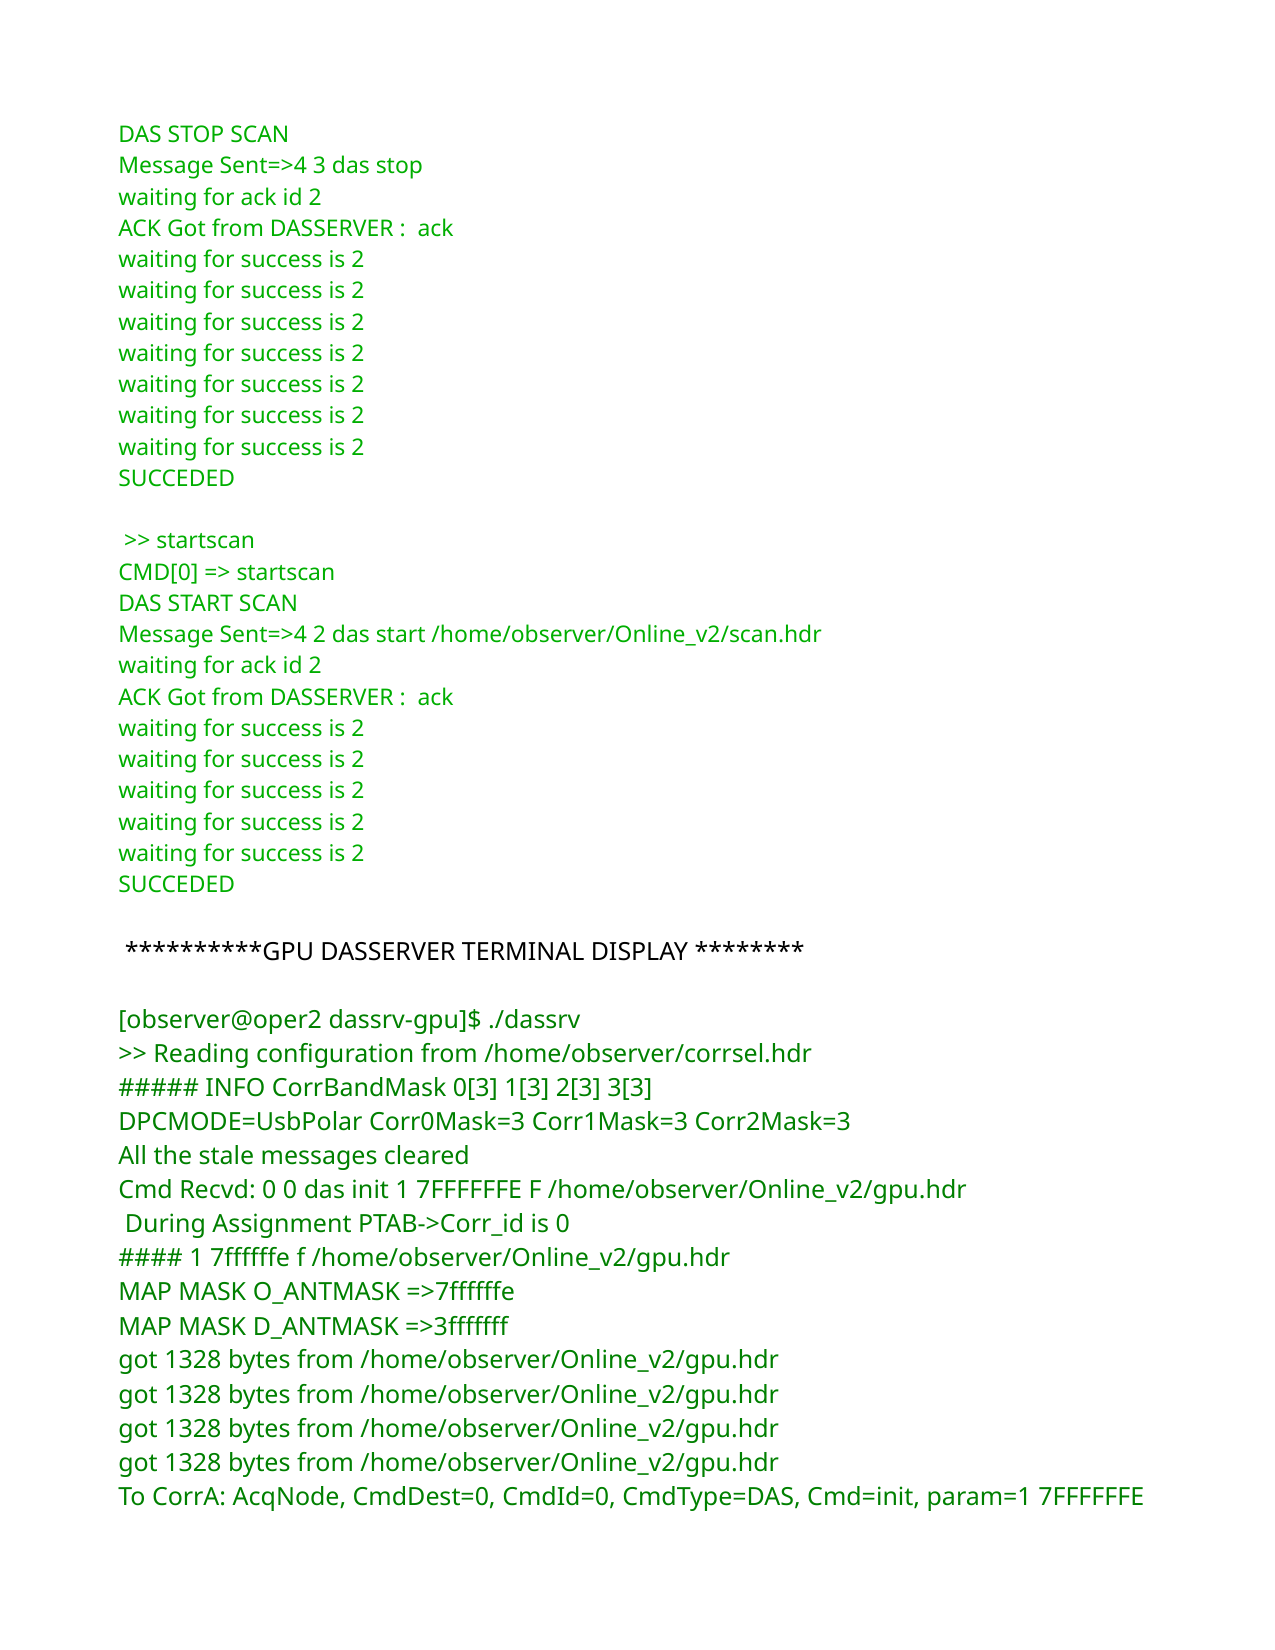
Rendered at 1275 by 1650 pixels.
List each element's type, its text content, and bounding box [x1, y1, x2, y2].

text waiting for success is 2 [118, 806, 1157, 837]
text SUCCEDED [118, 868, 1157, 899]
text waiting for success is 2 [118, 274, 1157, 306]
text ##### INFO CorrBandMask 0[3] 1[3] 2[3] 3[3] [118, 1070, 1157, 1104]
text waiting for success is 2 [118, 399, 1157, 431]
text waiting for ack id 2 [118, 181, 1157, 212]
text got 1328 bytes from /home/observer/Online_v2/gpu.hdr [118, 1376, 1157, 1410]
text got 1328 bytes from /home/observer/Online_v2/gpu.hdr [118, 1444, 1157, 1478]
text Cmd Recvd: 0 0 das init 1 7FFFFFFE F /home/observer/Online_v2/gpu.hdr [118, 1172, 1157, 1206]
text [observer@oper2 dassrv-gpu]$ ./dassrv [118, 1002, 1157, 1036]
text >> Reading configuration from /home/observer/corrsel.hdr [118, 1036, 1157, 1070]
text waiting for ack id 2 [118, 649, 1157, 681]
text MAP MASK D_ANTMASK =>3fffffff [118, 1308, 1157, 1342]
text SUCCEDED [118, 462, 1157, 493]
text MAP MASK O_ANTMASK =>7ffffffe [118, 1274, 1157, 1308]
text >> startscan [118, 524, 1157, 556]
text waiting for success is 2 [118, 337, 1157, 368]
text ACK Got from DASSERVER : ack [118, 212, 1157, 243]
text All the stale messages cleared [118, 1138, 1157, 1172]
text waiting for success is 2 [118, 306, 1157, 337]
text Message Sent=>4 2 das start /home/observer/Online_v2/scan.hdr [118, 618, 1157, 649]
text ACK Got from DASSERVER : ack [118, 681, 1157, 712]
text waiting for success is 2 [118, 743, 1157, 774]
text waiting for success is 2 [118, 837, 1157, 868]
text waiting for success is 2 [118, 431, 1157, 462]
text waiting for success is 2 [118, 368, 1157, 399]
text got 1328 bytes from /home/observer/Online_v2/gpu.hdr [118, 1410, 1157, 1444]
text #### 1 7ffffffe f /home/observer/Online_v2/gpu.hdr [118, 1240, 1157, 1274]
text CMD[0] => startscan [118, 556, 1157, 587]
text Message Sent=>4 3 das stop [118, 149, 1157, 181]
text got 1328 bytes from /home/observer/Online_v2/gpu.hdr [118, 1342, 1157, 1376]
text waiting for success is 2 [118, 774, 1157, 806]
text To CorrA: AcqNode, CmdDest=0, CmdId=0, CmdType=DAS, Cmd=init, param=1 7FFFFFFE [118, 1478, 1157, 1512]
text **********GPU DASSERVER TERMINAL DISPLAY ******** [118, 933, 1157, 967]
text waiting for success is 2 [118, 712, 1157, 743]
text DAS STOP SCAN [118, 118, 1157, 149]
text DPCMODE=UsbPolar Corr0Mask=3 Corr1Mask=3 Corr2Mask=3 [118, 1104, 1157, 1138]
text DAS START SCAN [118, 587, 1157, 618]
text During Assignment PTAB->Corr_id is 0 [118, 1206, 1157, 1240]
text waiting for success is 2 [118, 243, 1157, 274]
